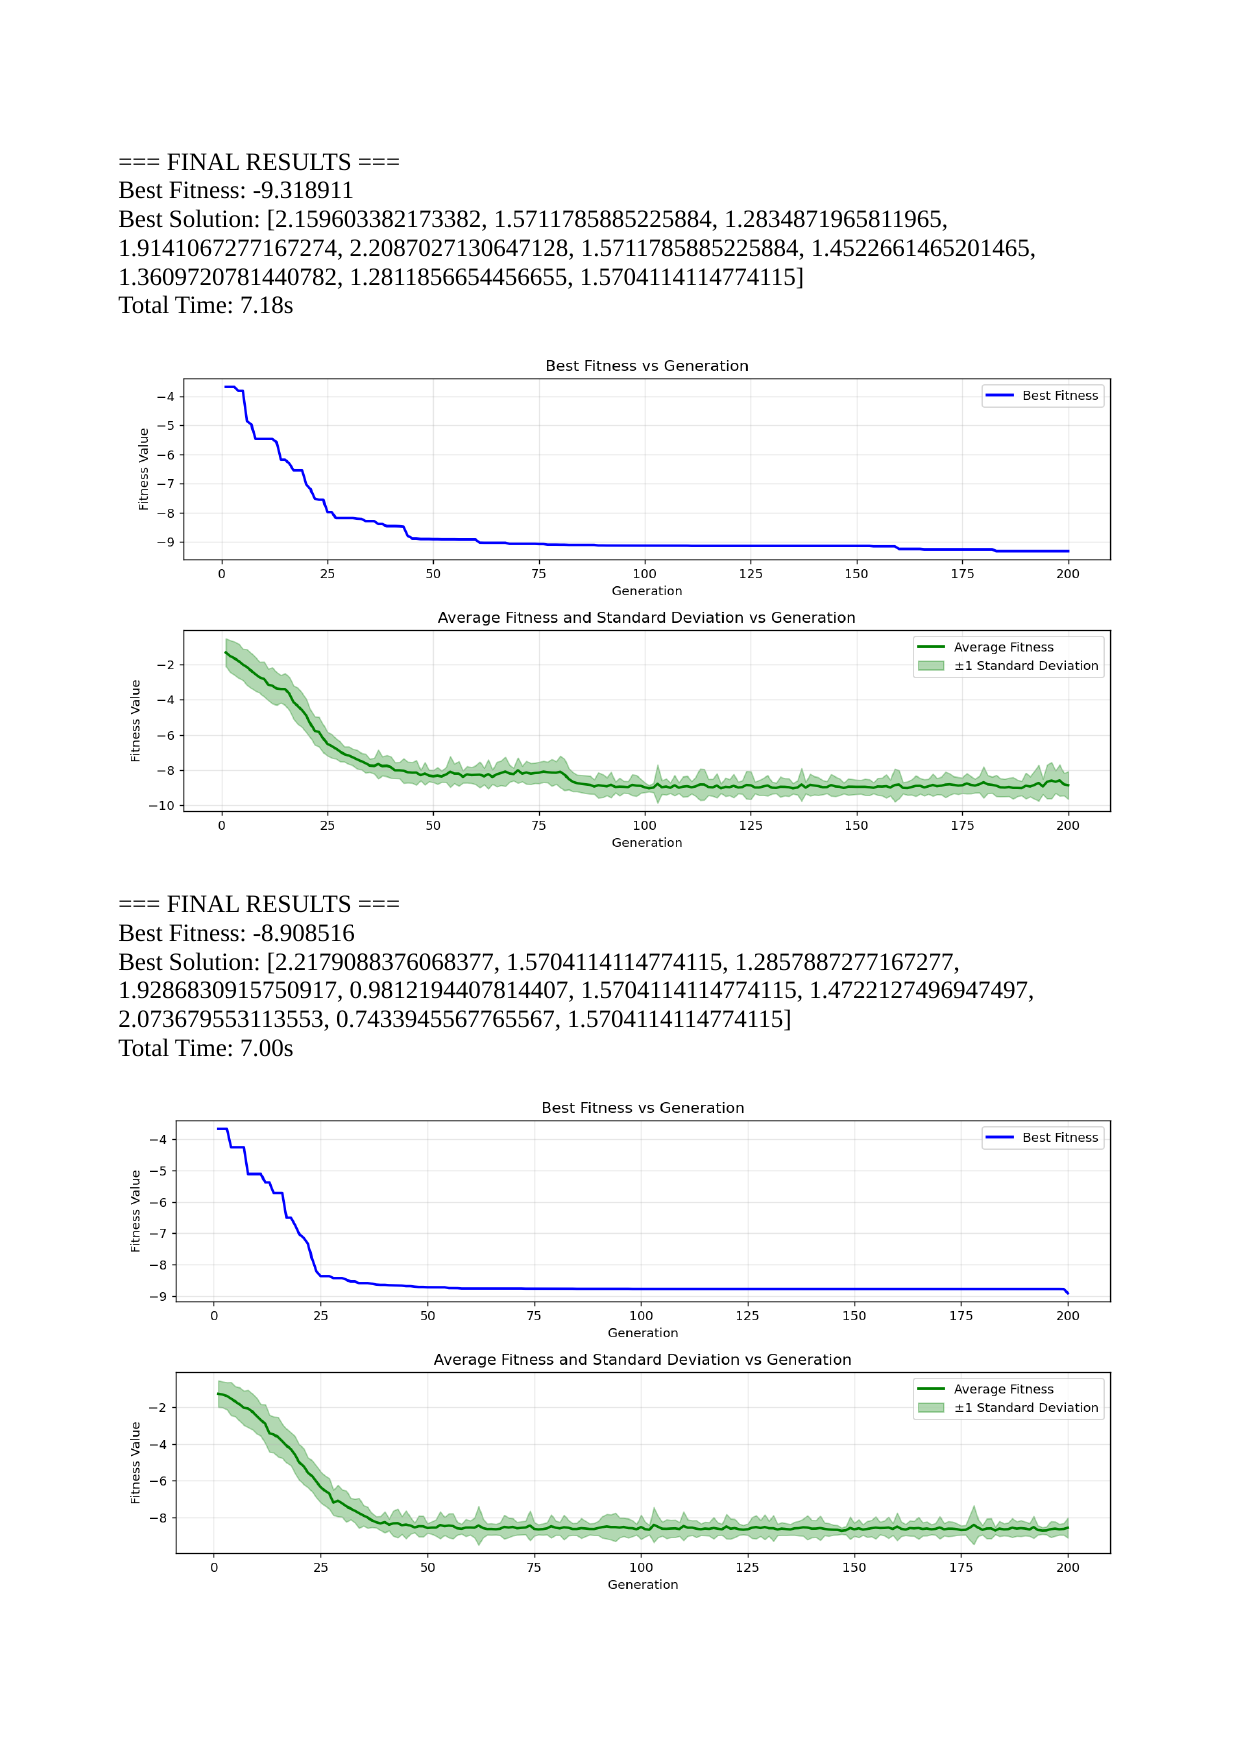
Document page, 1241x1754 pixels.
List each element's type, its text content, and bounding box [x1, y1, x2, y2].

text Best Fitness: -8.908516 [118, 918, 1122, 947]
text Total Time: 7.18s [118, 291, 1122, 319]
text === FINAL RESULTS === [118, 147, 1122, 176]
picture [118, 1090, 1123, 1603]
text Best Solution: [2.2179088376068377, 1.5704114114774115, 1.2857887277167277, 1.9286830915750917, 0.9812194407814407, 1.5704114114774115, 1.4722127496947497, 2.073679553113553, 0.7433945567765567, 1.5704114114774115] [118, 947, 1122, 1033]
text Best Solution: [2.159603382173382, 1.5711785885225884, 1.2834871965811965, 1.9141067277167274, 2.2087027130647128, 1.5711785885225884, 1.4522661465201465, 1.3609720781440782, 1.2811856654456655, 1.5704114114774115] [118, 204, 1122, 291]
text === FINAL RESULTS === [118, 889, 1122, 918]
picture [118, 348, 1123, 861]
text Total Time: 7.00s [118, 1033, 1122, 1062]
text Best Fitness: -9.318911 [118, 176, 1122, 204]
